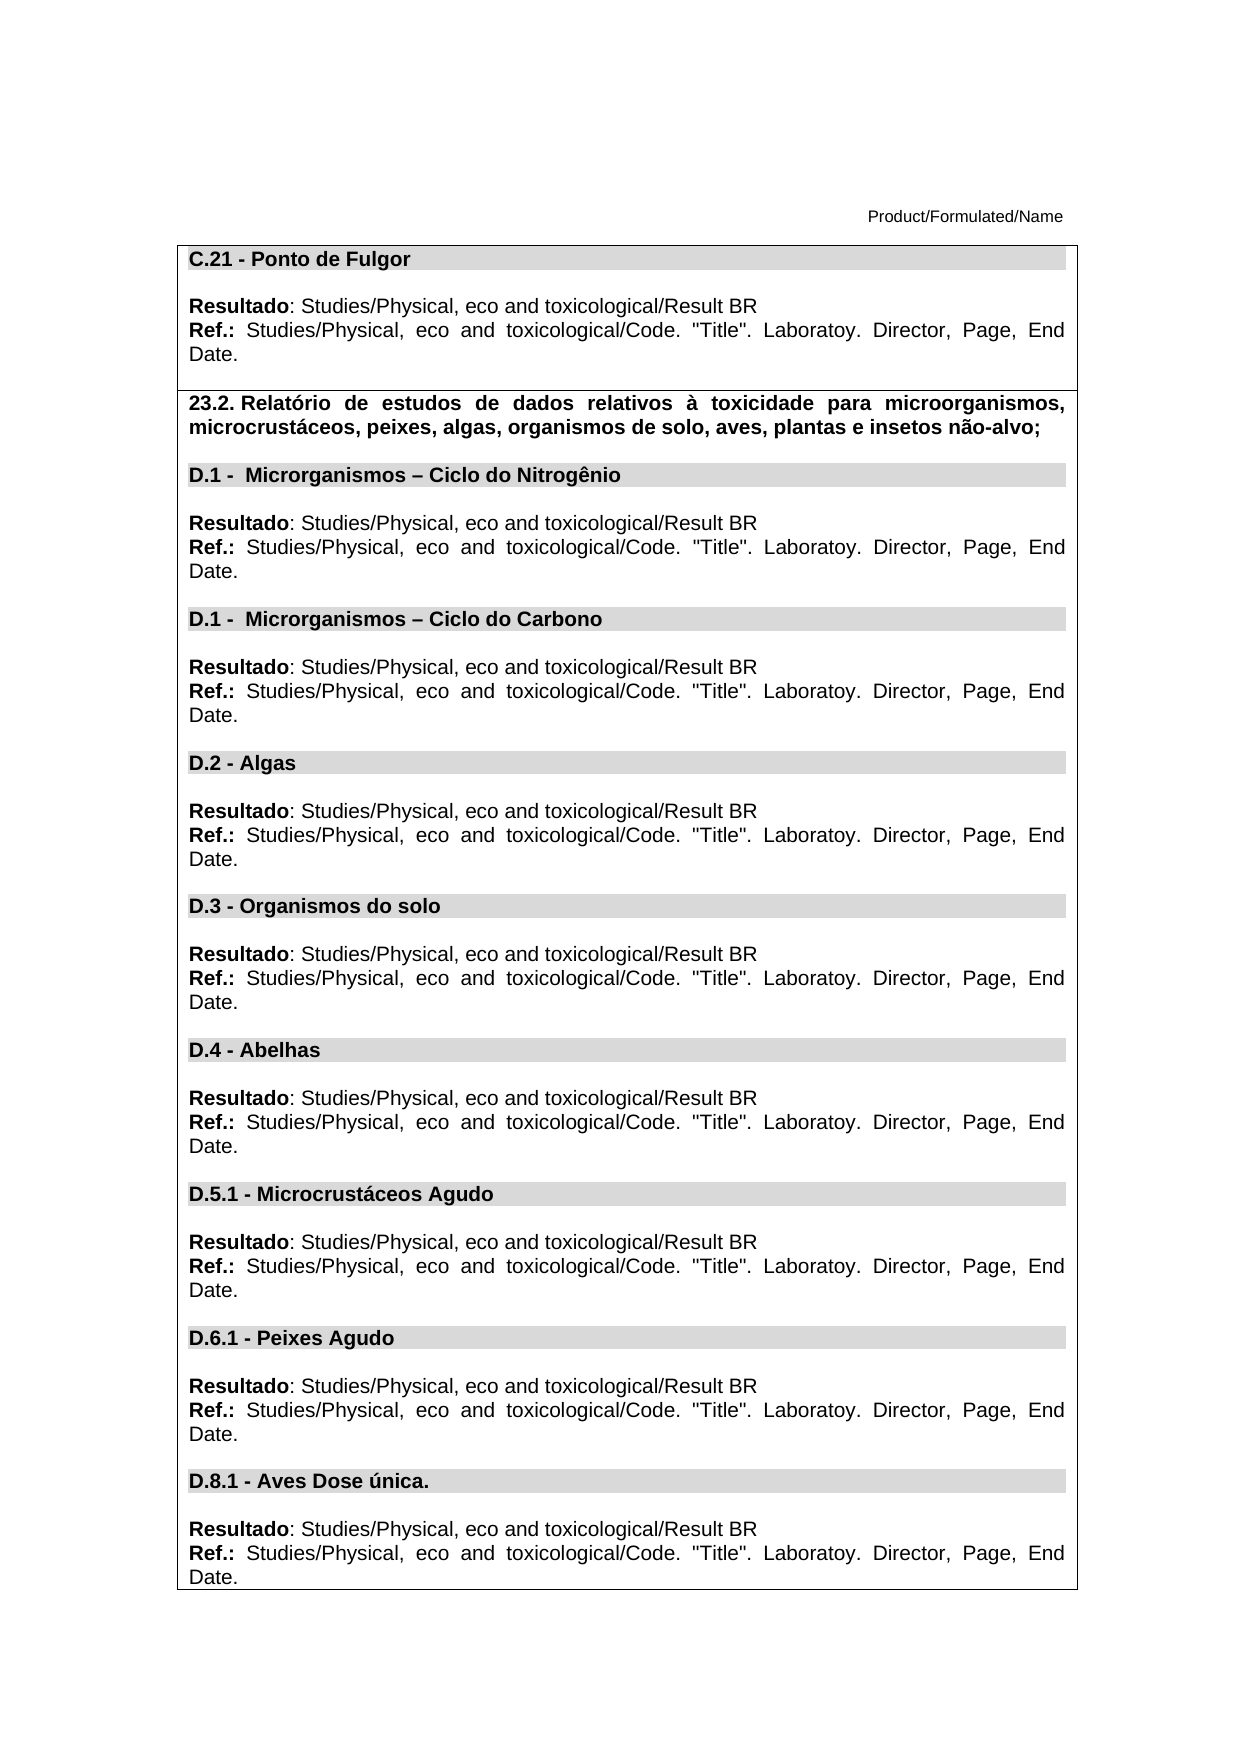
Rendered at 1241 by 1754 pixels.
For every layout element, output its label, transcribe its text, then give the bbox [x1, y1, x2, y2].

table_header C.21 - Ponto de Fulgor Resultado: Studies/Physical, eco and toxicological/Result BR Ref.: Studies/Physical, eco and toxicological/Code. "Title". Laboratoy. Director, Page, End Date. [178, 246, 1077, 390]
table_cell 23.2. Relatório de estudos de dados relativos à toxicidade para microorganismos, microcrustáceos, peixes, algas, organismos de solo, aves, plantas e insetos não-alvo; D.1 - Microrganismos – Ciclo do Nitrogênio Resultado: Studies/Physical, eco and toxicological/Result BR Ref.: Studies/Physical, eco and toxicological/Code. "Title". Laboratoy. Director, Page, End Date. D.1 - Microrganismos – Ciclo do Carbono Resultado: Studies/Physical, eco and toxicological/Result BR Ref.: Studies/Physical, eco and toxicological/Code. "Title". Laboratoy. Director, Page, End Date. D.2 - Algas Resultado: Studies/Physical, eco and toxicological/Result BR Ref.: Studies/Physical, eco and toxicological/Code. "Title". Laboratoy. Director, Page, End Date. D.3 - Organismos do solo Resultado: Studies/Physical, eco and toxicological/Result BR Ref.: Studies/Physical, eco and toxicological/Code. "Title". Laboratoy. Director, Page, End Date. D.4 - Abelhas Resultado: Studies/Physical, eco and toxicological/Result BR Ref.: Studies/Physical, eco and toxicological/Code. "Title". Laboratoy. Director, Page, End Date. D.5.1 - Microcrustáceos Agudo Resultado: Studies/Physical, eco and toxicological/Result BR Ref.: Studies/Physical, eco and toxicological/Code. "Title". Laboratoy. Director, Page, End Date. D.6.1 - Peixes Agudo Resultado: Studies/Physical, eco and toxicological/Result BR Ref.: Studies/Physical, eco and toxicological/Code. "Title". Laboratoy. Director, Page, End Date. D.8.1 - Aves Dose única. Resultado: Studies/Physical, eco and toxicological/Result BR Ref.: Studies/Physical, eco and toxicological/Code. "Title". Laboratoy. Director, Page, End Date. [178, 391, 1077, 1589]
